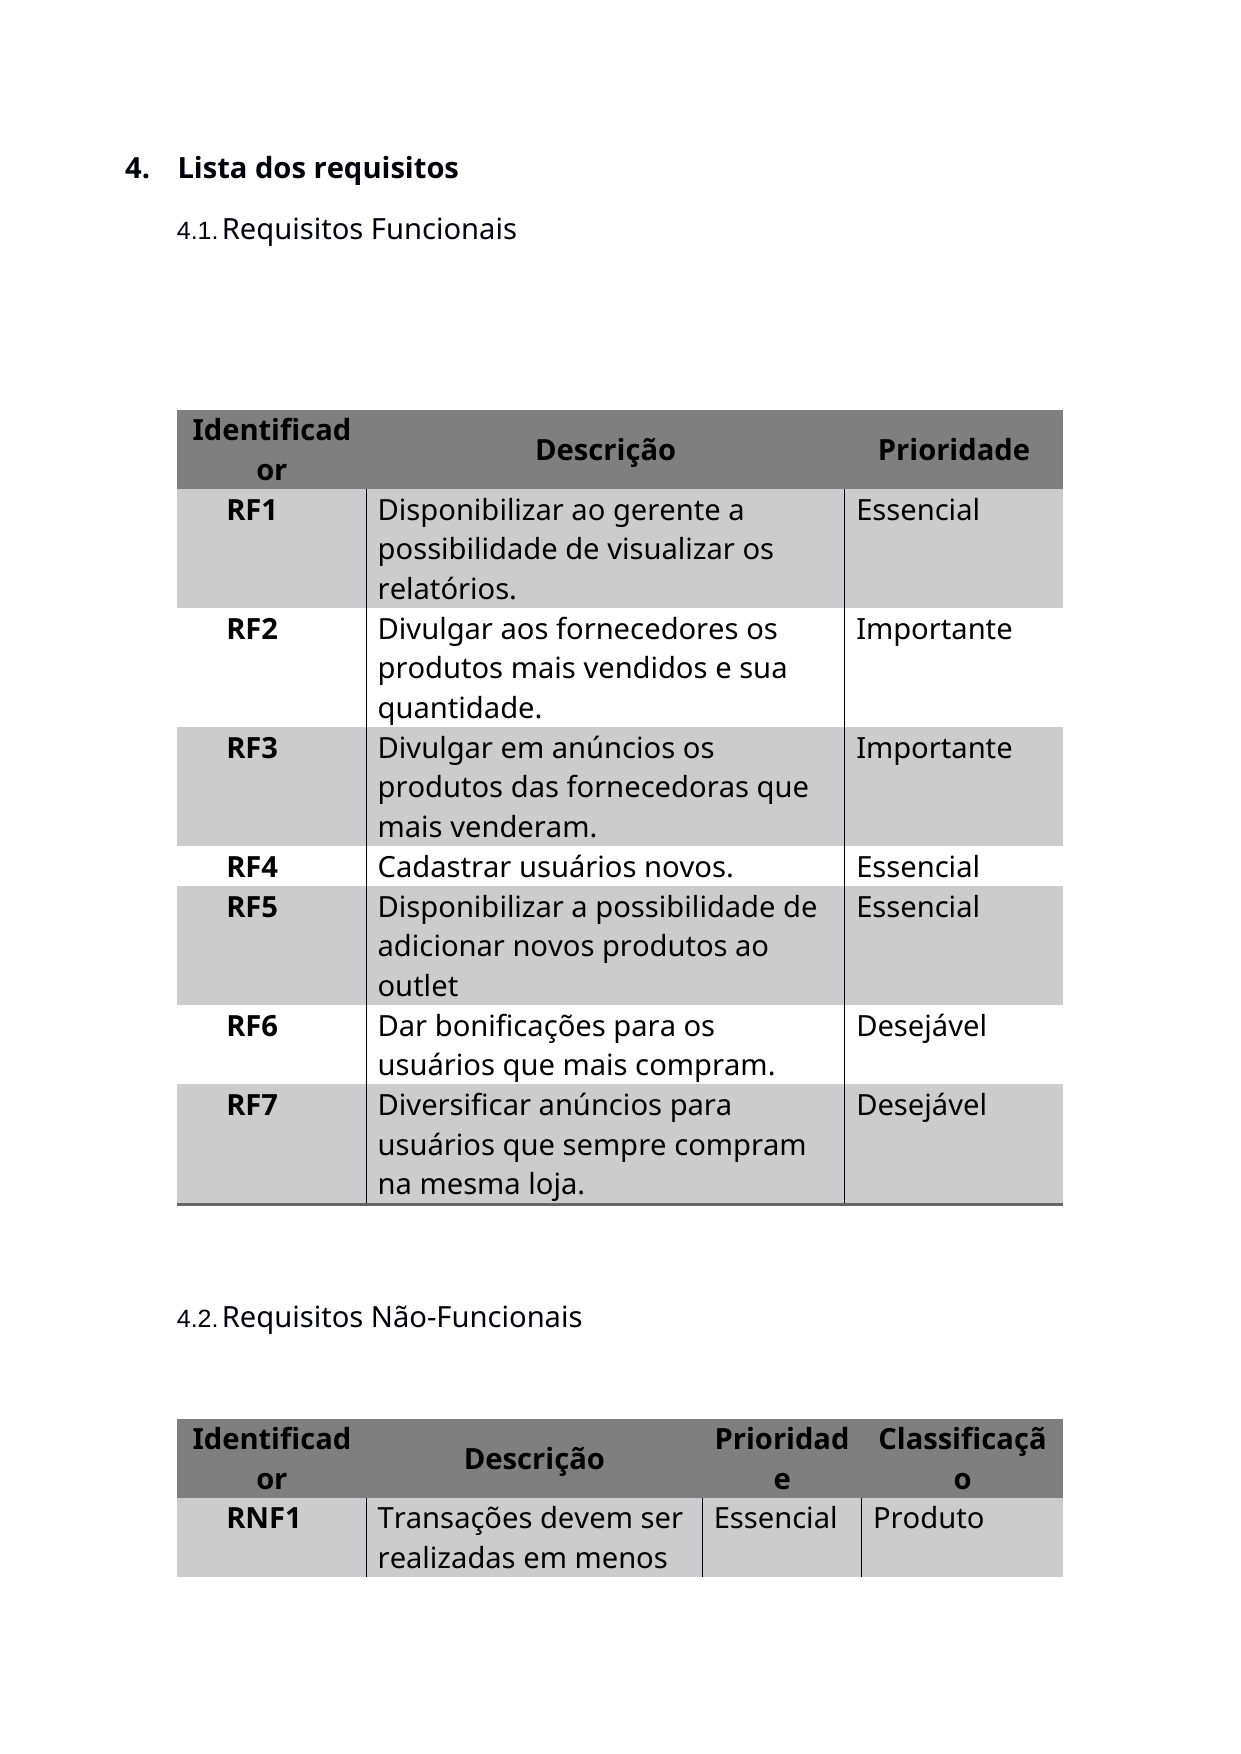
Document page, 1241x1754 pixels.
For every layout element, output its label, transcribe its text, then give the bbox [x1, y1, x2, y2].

table_cell Importante [845, 727, 1063, 846]
table_cell Dar bonificações para os usuários que mais compram. [367, 1005, 844, 1084]
table_cell [177, 727, 366, 846]
table_header Descrição [366, 410, 845, 489]
table_cell [177, 886, 366, 1005]
table_header Classificação [862, 1419, 1063, 1498]
table_cell Disponibilizar ao gerente a possibilidade de visualizar os relatórios. [367, 489, 844, 608]
table_cell Essencial [845, 846, 1063, 886]
table_cell Desejável [845, 1005, 1063, 1084]
table_header Identificador [177, 410, 366, 489]
table_header Descrição [366, 1419, 702, 1498]
subtitle Requisitos Não-Funcionais [177, 1296, 1063, 1336]
subtitle Lista dos requisitos [125, 148, 1063, 187]
table_cell Cadastrar usuários novos. [367, 846, 844, 886]
table_cell Disponibilizar a possibilidade de adicionar novos produtos ao outlet [367, 886, 844, 1005]
table_cell [177, 1498, 366, 1577]
table_header Prioridade [845, 410, 1063, 489]
table_cell Diversificar anúncios para usuários que sempre compram na mesma loja. [367, 1084, 844, 1203]
table_cell [177, 1084, 366, 1203]
table_cell Importante [845, 608, 1063, 727]
table_cell Divulgar aos fornecedores os produtos mais vendidos e sua quantidade. [367, 608, 844, 727]
table_cell [177, 608, 366, 727]
table_header Prioridade [702, 1419, 862, 1498]
table_cell [177, 846, 366, 886]
table_header Identificador [177, 1419, 366, 1498]
table_cell [177, 489, 366, 608]
table_cell Produto [862, 1498, 1063, 1577]
table_cell Divulgar em anúncios os produtos das fornecedoras que mais venderam. [367, 727, 844, 846]
table_cell Essencial [703, 1498, 861, 1577]
subtitle Requisitos Funcionais [177, 208, 1063, 248]
table_cell [177, 1005, 366, 1084]
table_cell Essencial [845, 886, 1063, 1005]
table_cell Transações devem ser realizadas em menos [367, 1498, 702, 1577]
table_cell Desejável [845, 1084, 1063, 1203]
table_cell Essencial [845, 489, 1063, 608]
